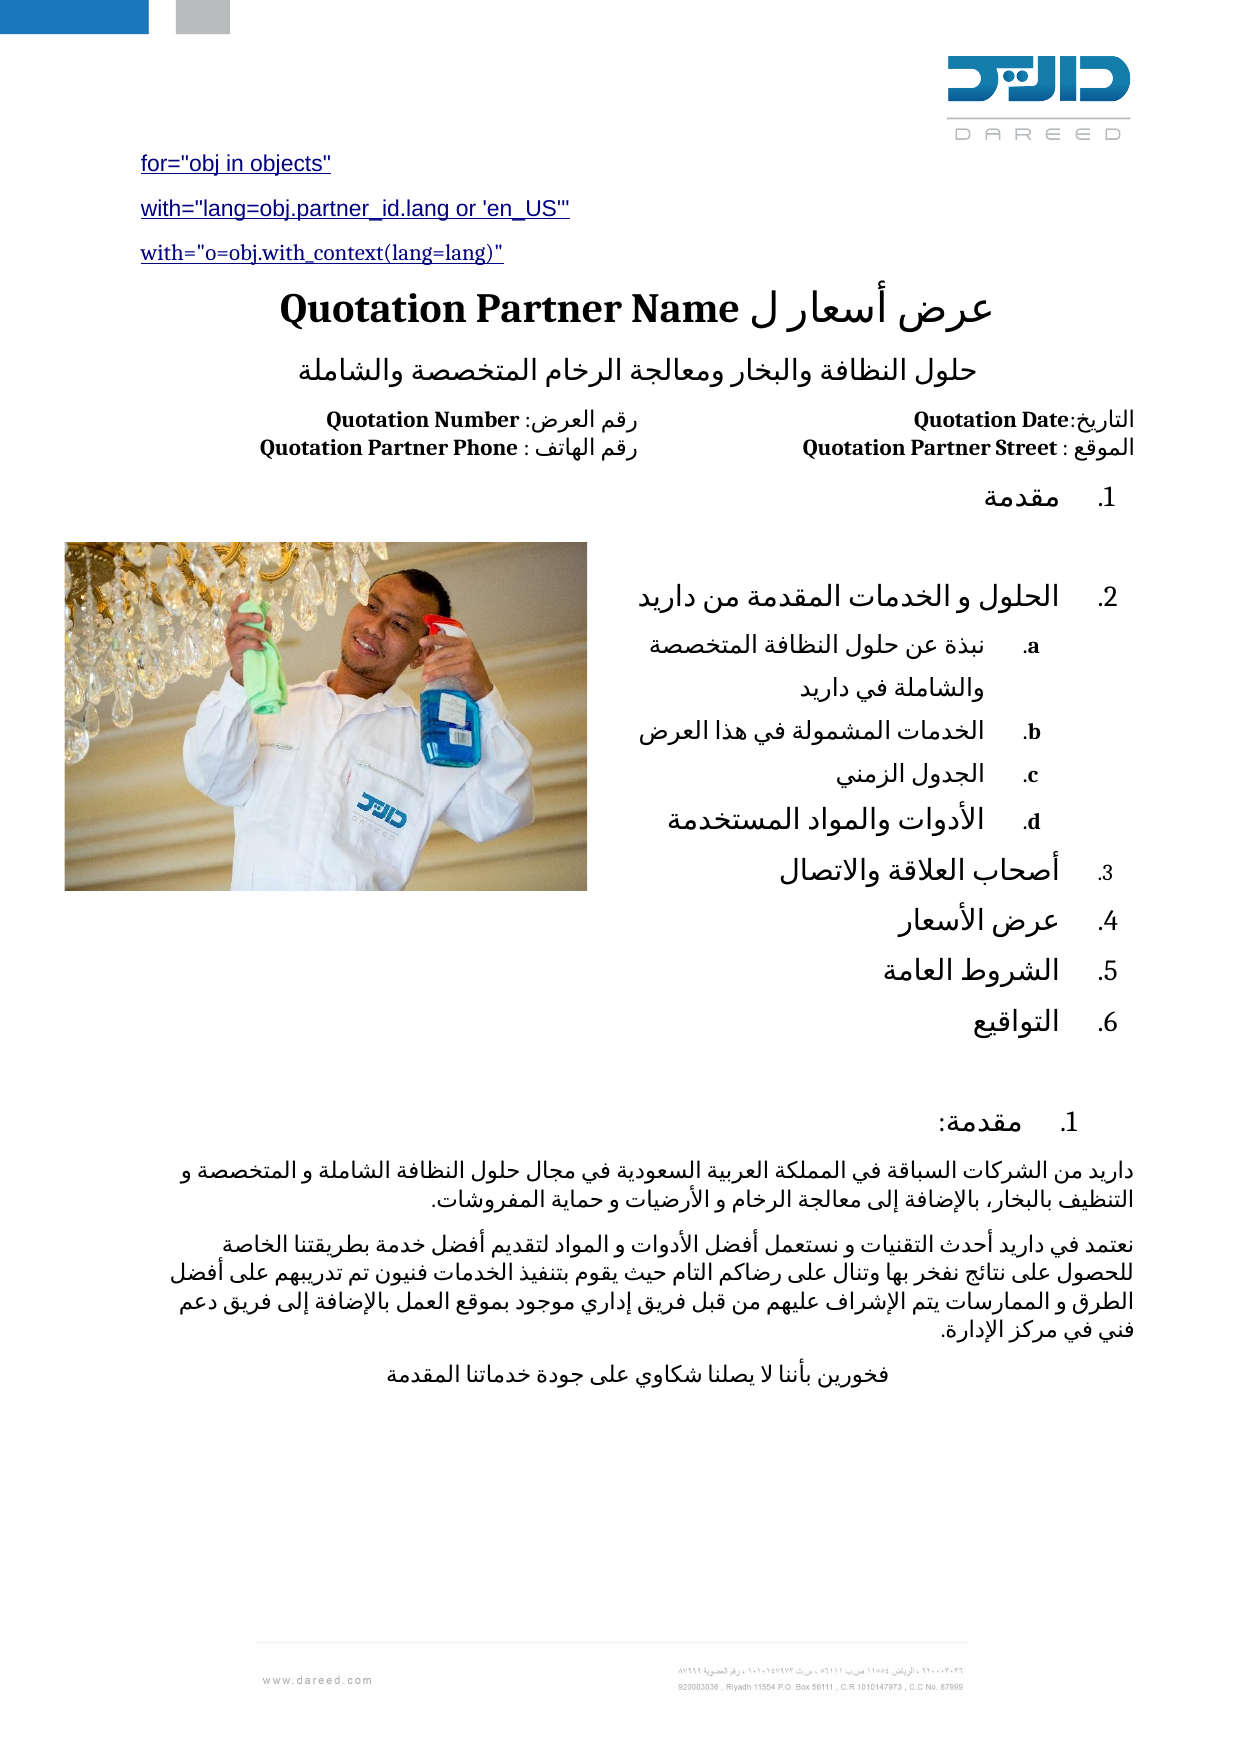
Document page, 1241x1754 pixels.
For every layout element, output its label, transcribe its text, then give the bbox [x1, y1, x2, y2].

list الحلول و الخدمات المقدمة من داريد [588, 581, 1097, 614]
text نعتمد في داريد أحدث التقنيات و نستعمل أفضل الأدوات و المواد لتقديم أفضل خدمة بطريقتنا الخاصة للحصول على نتائج نفخر بها وتنال على رضاكم التام حيث يقوم بتنفيذ الخدمات فنيون تم تدريبهم على أفضل الطرق و الممارسات يتم الإشراف عليهم من قبل فريق إداري موجود بموقع العمل بالإضافة إلى فريق دعم فني في مركز الإدارة. [141, 1232, 1135, 1343]
list مقدمة [141, 480, 1097, 513]
text حلول النظافة والبخار ومعالجة الرخام المتخصصة والشاملة [141, 354, 1135, 387]
picture [0, 0, 231, 65]
text داريد من الشركات السباقة في المملكة العربية السعودية في مجال حلول النظافة الشاملة و المتخصصة و التنظيف بالبخار، بالإضافة إلى معالجة الرخام و الأرضيات و حماية المفروشات. [141, 1158, 1135, 1213]
list مقدمة: [141, 1105, 1060, 1139]
text with="lang=obj.partner_id.lang or 'en_US'" [141, 195, 1135, 221]
list الشروط العامة [141, 954, 1097, 988]
text with="o=obj.with_context(lang=lang)" [141, 240, 1135, 267]
list التواقيع [141, 1005, 1097, 1038]
list أصحاب العلاقة والاتصال [588, 854, 1097, 887]
text عرض أسعار ل Quotation Partner Name [141, 285, 1135, 333]
picture [946, 56, 1131, 140]
list عرض الأسعار [141, 904, 1097, 938]
picture [64, 542, 588, 891]
picture [223, 1639, 997, 1730]
list نبذة عن حلول النظافة المتخصصة والشاملة في داريد [588, 631, 1022, 703]
list الجدول الزمني [588, 760, 1022, 789]
text for="obj in objects" [141, 150, 1135, 176]
text التاريخ:Quotation Date الموقع : Quotation Partner Street [638, 406, 1135, 461]
list الخدمات المشمولة في هذا العرض [588, 717, 1022, 746]
list الأدوات والمواد المستخدمة [588, 803, 1022, 837]
text فخورين بأننا لا يصلنا شكاوي على جودة خدماتنا المقدمة [141, 1362, 1135, 1388]
text رقم العرض: Quotation Number رقم الهاتف : Quotation Partner Phone [141, 406, 638, 461]
